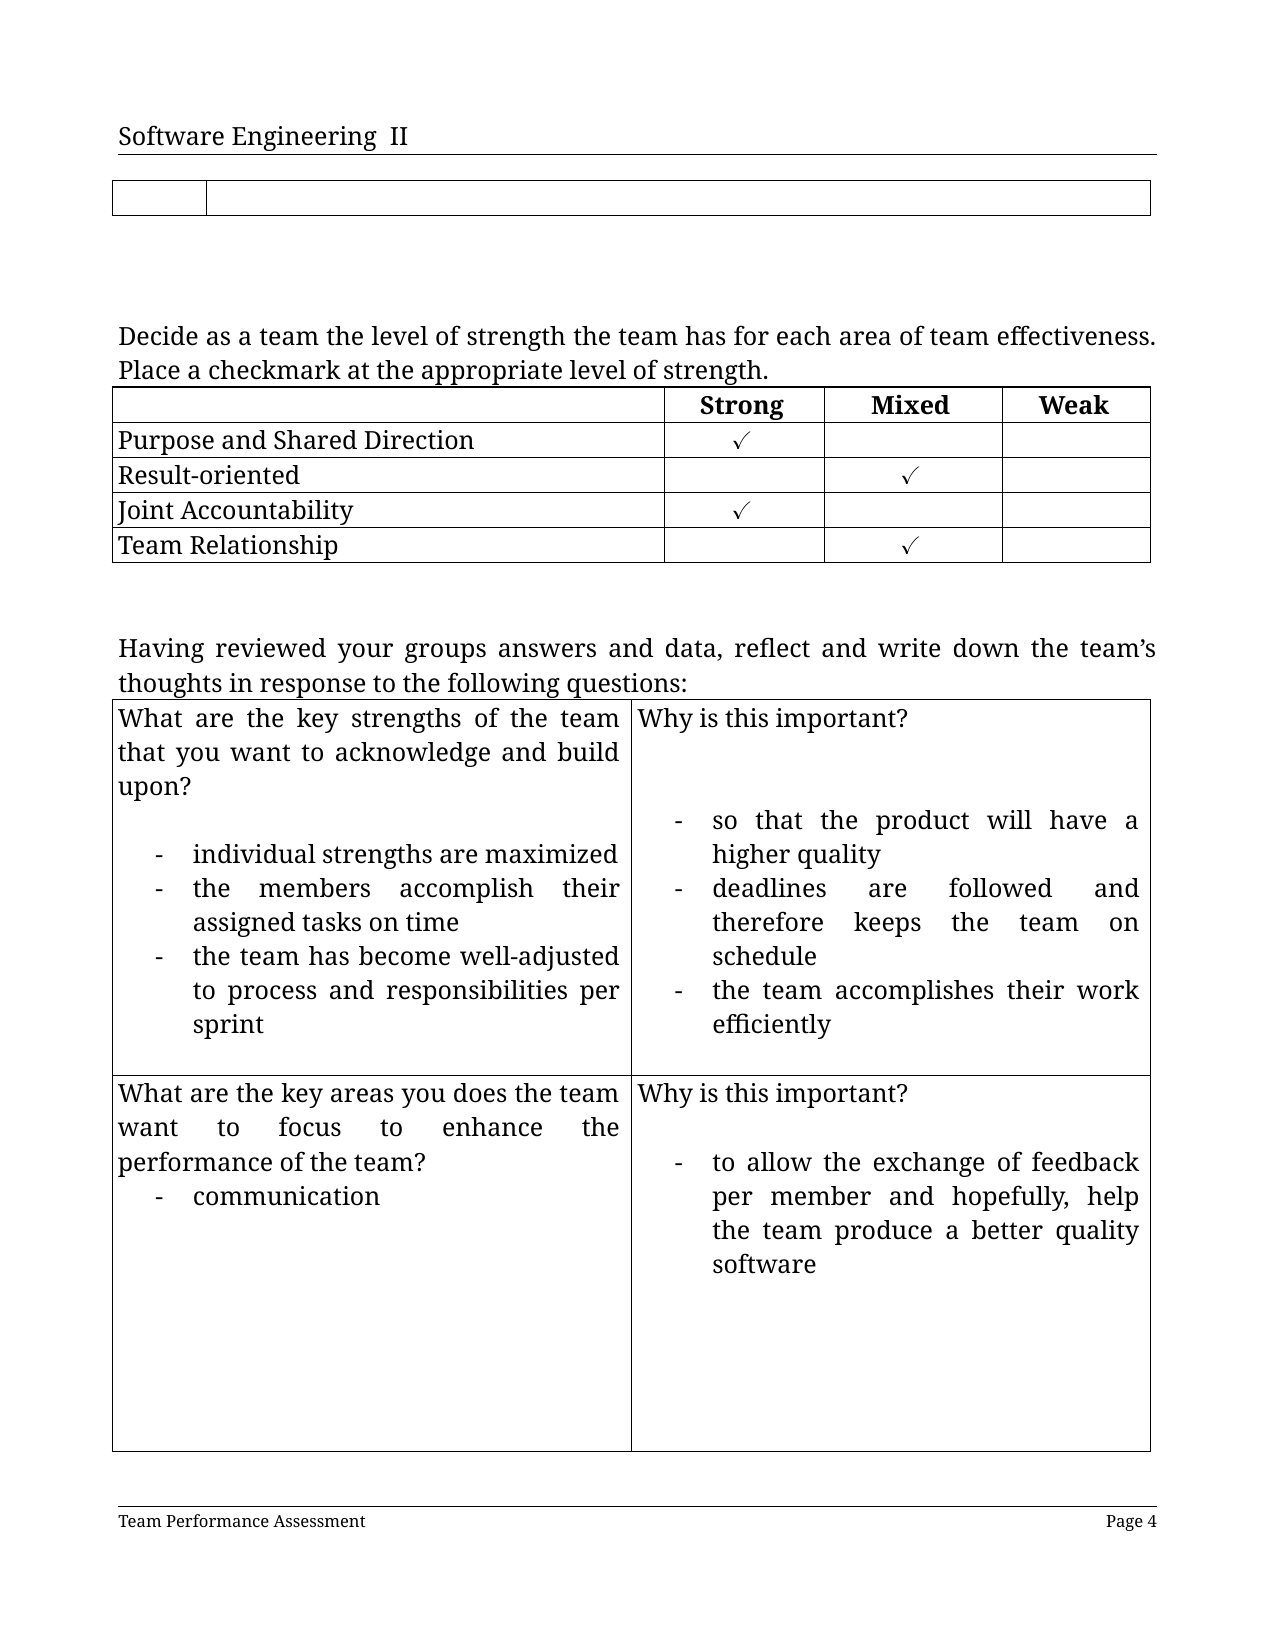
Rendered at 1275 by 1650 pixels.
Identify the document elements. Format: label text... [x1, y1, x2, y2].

table_cell [665, 528, 824, 562]
table_cell Joint Accountability [113, 493, 664, 527]
table_cell ✓ [665, 423, 824, 457]
text Having reviewed your groups answers and data, reflect and write down the team’s thoughts in response to the following questions: [118, 631, 1157, 699]
table_header What are the key strengths of the team that you want to acknowledge and build upon? individual strengths are maximized the members accomplish their assigned tasks on time the team has become well-adjusted to process and responsibilities per sprint [113, 700, 631, 1075]
table_cell Purpose and Shared Direction [113, 423, 664, 457]
table_cell [1003, 423, 1150, 457]
table_cell [825, 493, 1002, 527]
table_cell [1003, 493, 1150, 527]
table_cell [825, 423, 1002, 457]
table_cell ✓ [665, 493, 824, 527]
table_header Why is this important? so that the product will have a higher quality deadlines are followed and therefore keeps the team on schedule the team accomplishes their work efficiently [632, 700, 1150, 1075]
table_cell [207, 181, 1150, 215]
table_cell [1003, 458, 1150, 492]
table_cell Result-oriented [113, 458, 664, 492]
table_header [113, 388, 664, 422]
table_header Weak [1003, 388, 1150, 422]
table_cell Why is this important? to allow the exchange of feedback per member and hopefully, help the team produce a better quality software [632, 1076, 1150, 1451]
table_cell [113, 181, 206, 215]
text Decide as a team the level of strength the team has for each area of team effectiveness. Place a checkmark at the appropriate level of strength. [118, 318, 1157, 386]
table_header Strong [665, 388, 824, 422]
table_header Mixed [825, 388, 1002, 422]
table_cell What are the key areas you does the team want to focus to enhance the performance of the team? communication [113, 1076, 631, 1451]
table_cell ✓ [825, 458, 1002, 492]
table_cell [665, 458, 824, 492]
table_cell [1003, 528, 1150, 562]
table_cell ✓ [825, 528, 1002, 562]
table_cell Team Relationship [113, 528, 664, 562]
